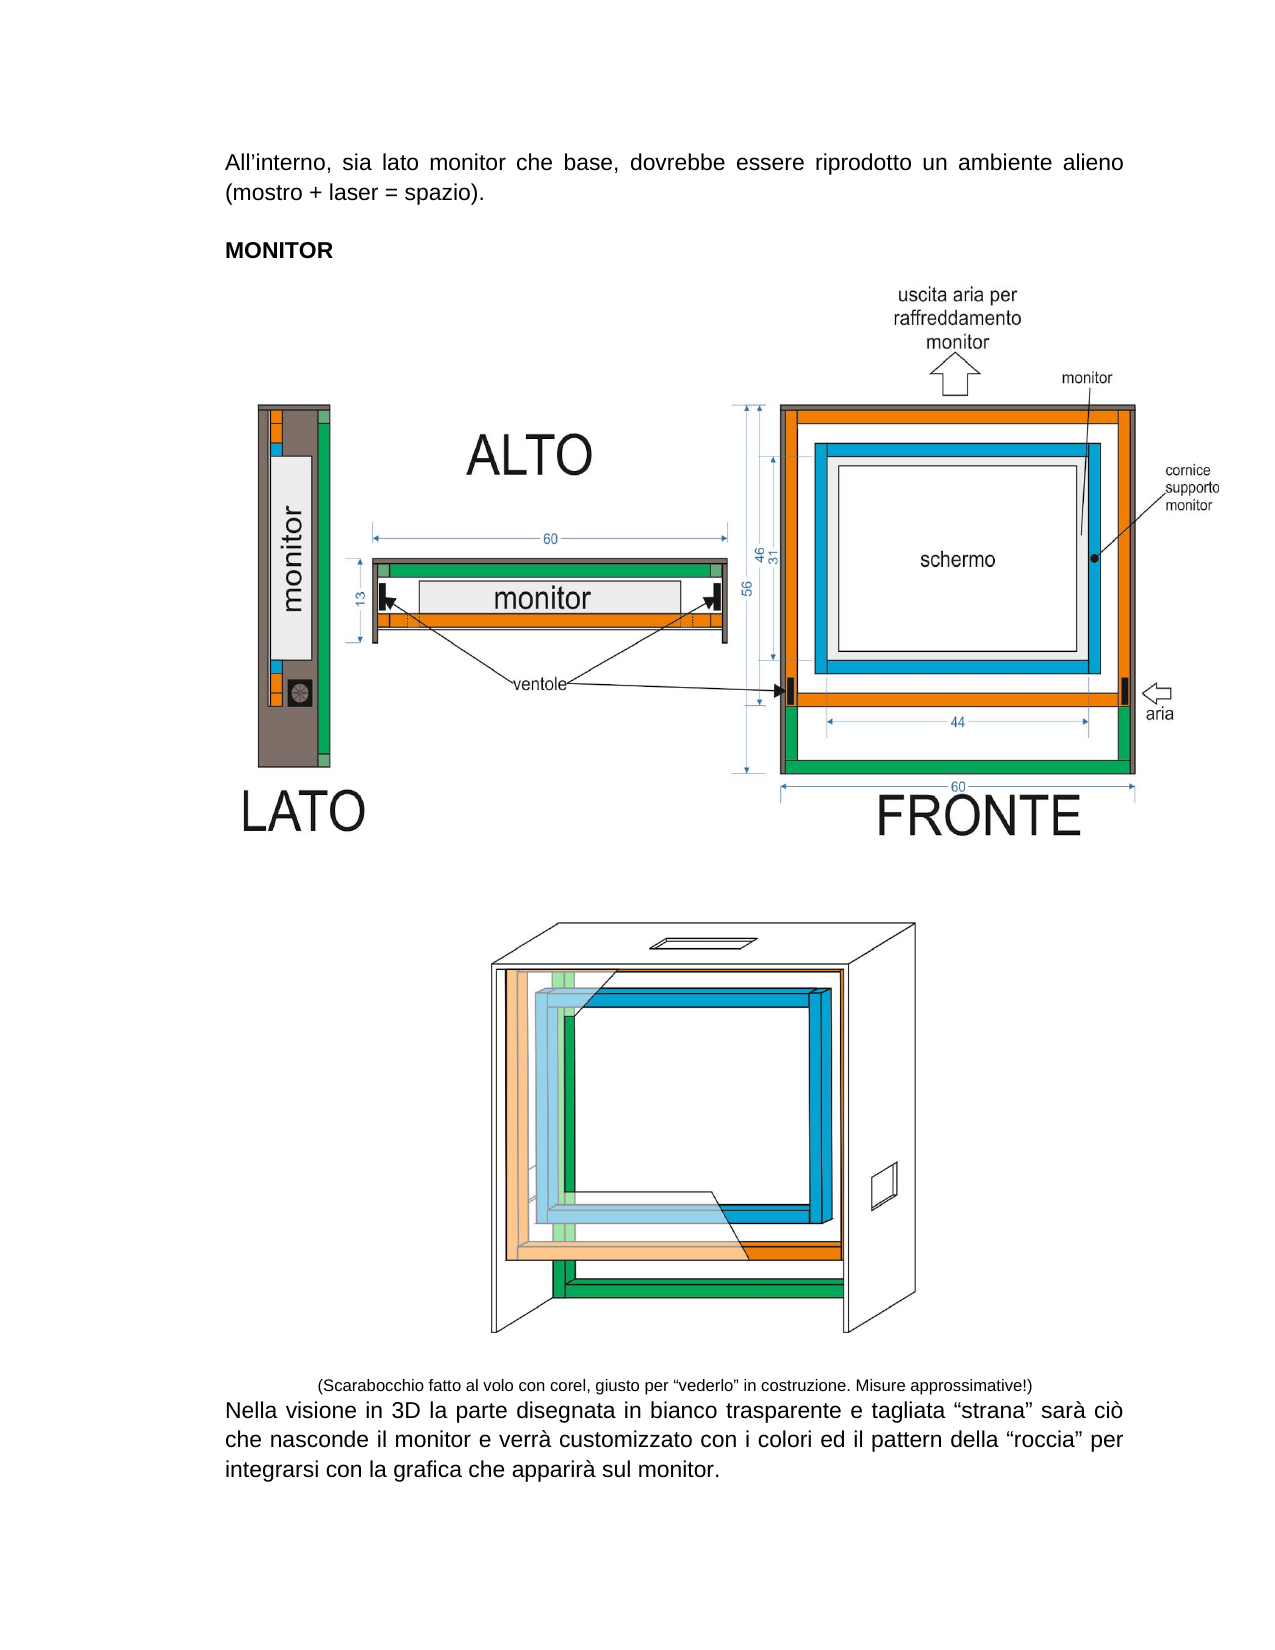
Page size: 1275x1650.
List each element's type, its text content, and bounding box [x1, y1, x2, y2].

picture [243, 286, 1219, 1333]
text (Scarabocchio fatto al volo con corel, giusto per “vederlo” in costruzione. Misure approssimative!) [225, 1376, 1125, 1395]
text Nella visione in 3D la parte disegnata in bianco trasparente e tagliata “strana” sarà ciò che nasconde il monitor e verrà customizzato con i colori ed il pattern della “roccia” per integrarsi con la grafica che apparirà sul monitor. [225, 1398, 1125, 1482]
text MONITOR [225, 238, 1125, 264]
text All’interno, sia lato monitor che base, dovrebbe essere riprodotto un ambiente alieno (mostro + laser = spazio). [225, 150, 1125, 205]
